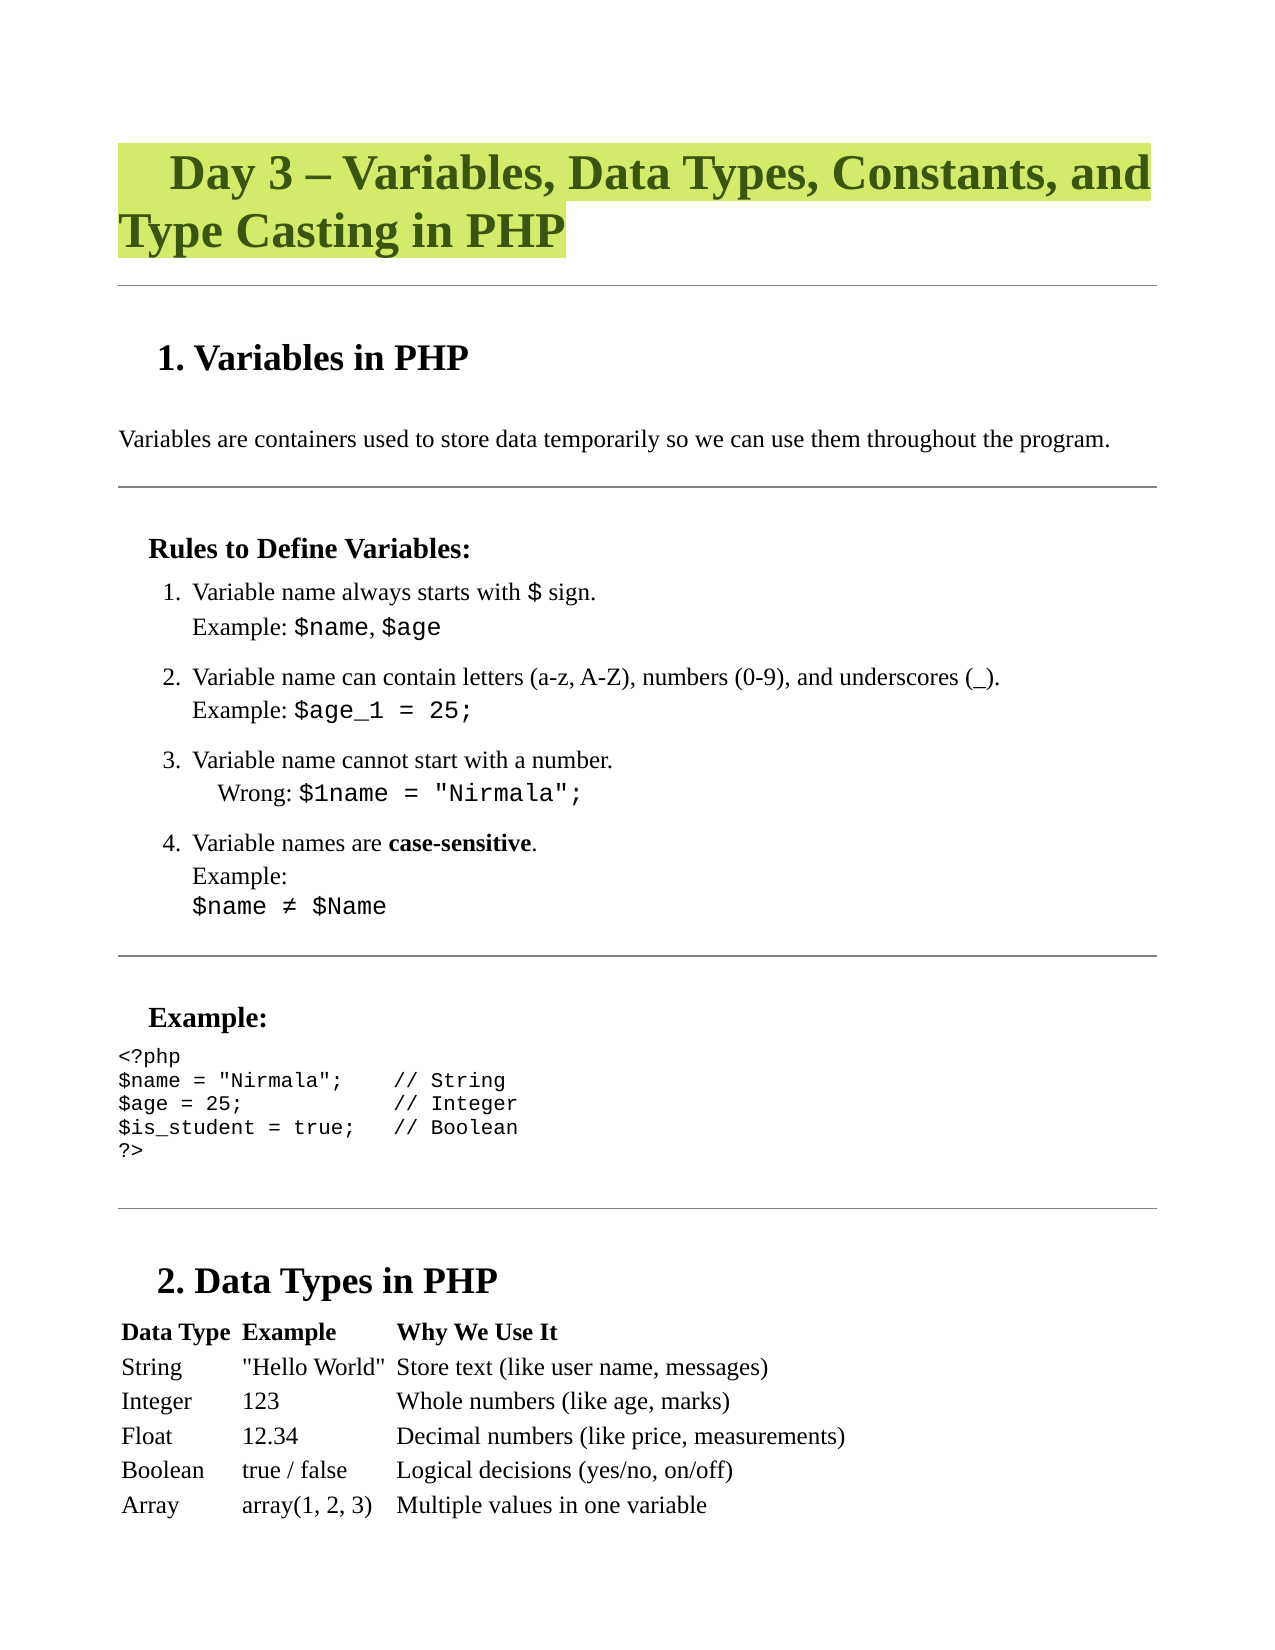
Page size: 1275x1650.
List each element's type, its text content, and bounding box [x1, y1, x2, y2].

table_cell Multiple values in one variable [393, 1487, 856, 1522]
table_cell true / false [239, 1453, 393, 1487]
list Variable name always starts with $ sign. Example: $name, $age [162, 577, 1157, 643]
subtitle ✅ Day 3 – Variables, Data Types, Constants, and Type Casting in PHP [118, 143, 1157, 258]
table_cell Whole numbers (like age, marks) [393, 1384, 856, 1418]
subtitle ✅ 2. Data Types in PHP [118, 1259, 1157, 1302]
table_cell String [118, 1349, 239, 1383]
text $is_student = true; // Boolean [118, 1117, 1157, 1141]
subtitle ✅ 1. Variables in PHP [118, 336, 1157, 379]
subtitle ✅ Example: [118, 1000, 1157, 1033]
table_cell Decimal numbers (like price, measurements) [393, 1418, 856, 1453]
table_header Data Type [118, 1314, 239, 1349]
table_cell Float [118, 1418, 239, 1453]
text $name = "Nirmala"; // String [118, 1069, 1157, 1093]
table_cell 12.34 [239, 1418, 393, 1453]
table_cell Integer [118, 1384, 239, 1418]
table_cell Logical decisions (yes/no, on/off) [393, 1453, 856, 1487]
table_cell "Hello World" [239, 1349, 393, 1383]
table_header Example [239, 1314, 393, 1349]
text ?> [118, 1141, 1157, 1164]
table_cell Boolean [118, 1453, 239, 1487]
text <?php [118, 1046, 1157, 1069]
subtitle ✅ Rules to Define Variables: [118, 531, 1157, 564]
list Variable name cannot start with a number. ❌ Wrong: $1name = "Nirmala"; [162, 745, 1157, 809]
table_cell Store text (like user name, messages) [393, 1349, 856, 1383]
table_cell 123 [239, 1384, 393, 1418]
table_cell Array [118, 1487, 239, 1522]
list Variable names are case-sensitive. Example: $name ≠ $Name [162, 828, 1157, 922]
text Variables are containers used to store data temporarily so we can use them throughout the program. [118, 391, 1157, 453]
table_cell array(1, 2, 3) [239, 1487, 393, 1522]
list Variable name can contain letters (a-z, A-Z), numbers (0-9), and underscores (_). Example: $age_1 = 25; [162, 662, 1157, 726]
table_header Why We Use It [393, 1314, 856, 1349]
text $age = 25; // Integer [118, 1093, 1157, 1117]
